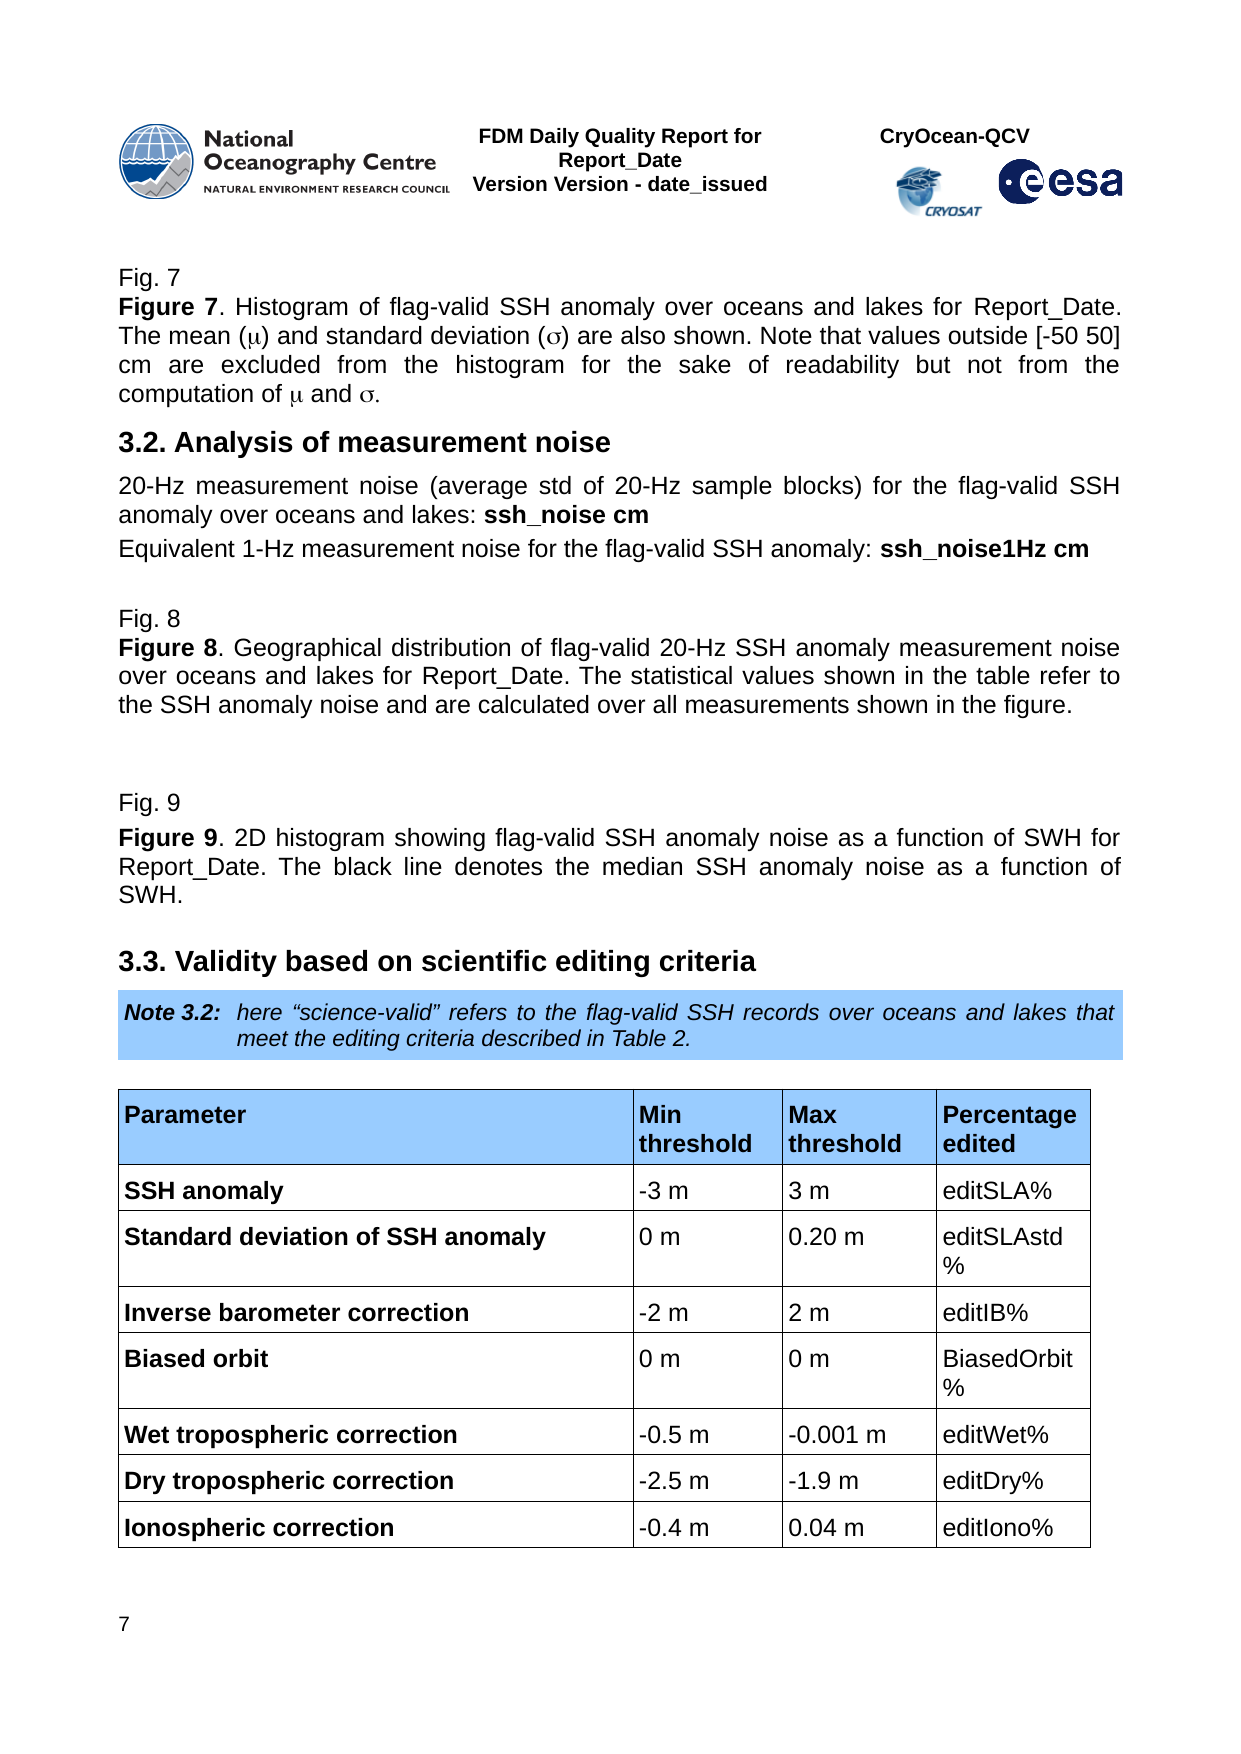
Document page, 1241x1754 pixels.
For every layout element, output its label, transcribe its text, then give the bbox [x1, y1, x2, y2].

table_cell -0.001 m [783, 1409, 936, 1454]
text Fig. 9 [118, 788, 1122, 817]
table_cell editIono% [937, 1502, 1090, 1547]
table_cell -0.5 m [634, 1409, 782, 1454]
table_header Percentage edited [937, 1090, 1090, 1164]
table_cell Standard deviation of SSH anomaly [119, 1211, 633, 1286]
table_cell editWet% [937, 1409, 1090, 1454]
table_cell Dry tropospheric correction [119, 1455, 633, 1501]
table_cell BiasedOrbit% [937, 1333, 1090, 1407]
table_cell -2.5 m [634, 1455, 782, 1501]
text Fig. 8 [118, 604, 1122, 633]
table_cell 0 m [634, 1211, 782, 1286]
table_cell -2 m [634, 1287, 782, 1332]
text Fig. 7 [118, 263, 1122, 292]
table_cell Ionospheric correction [119, 1502, 633, 1547]
text 3.2. Analysis of measurement noise [118, 425, 1122, 459]
table_cell -0.4 m [634, 1502, 782, 1547]
table_header here “science-valid” refers to the flag-valid SSH records over oceans and lakes that meet the editing criteria described in Table 2. [231, 990, 1123, 1060]
table_cell editSLA% [937, 1165, 1090, 1210]
text 20-Hz measurement noise (average std of 20-Hz sample blocks) for the flag-valid SSH anomaly over oceans and lakes: ssh_noise cm [118, 471, 1122, 528]
table_cell Inverse barometer correction [119, 1287, 633, 1332]
table_cell SSH anomaly [119, 1165, 633, 1210]
table_cell Biased orbit [119, 1333, 633, 1407]
table_cell 0 m [634, 1333, 782, 1407]
table_cell -1.9 m [783, 1455, 936, 1501]
text Figure 8. Geographical distribution of flag-valid 20-Hz SSH anomaly measurement noise over oceans and lakes for Report_Date. The statistical values shown in the table refer to the SSH anomaly noise and are calculated over all measurements shown in the figure. [118, 633, 1122, 719]
text Figure 9. 2D histogram showing flag-valid SSH anomaly noise as a function of SWH for Report_Date. The black line denotes the median SSH anomaly noise as a function of SWH. [118, 823, 1122, 909]
table_cell 0.04 m [783, 1502, 936, 1547]
table_cell -3 m [634, 1165, 782, 1210]
table_cell editSLAstd% [937, 1211, 1090, 1286]
table_cell 0 m [783, 1333, 936, 1407]
text 3.3. Validity based on scientific editing criteria [118, 944, 1122, 977]
table_cell 3 m [783, 1165, 936, 1210]
table_header Min threshold [634, 1090, 782, 1164]
table_cell editDry% [937, 1455, 1090, 1501]
table_header Note 3.2: [118, 990, 231, 1060]
table_cell editIB% [937, 1287, 1090, 1332]
table_cell Wet tropospheric correction [119, 1409, 633, 1454]
table_header Parameter [119, 1090, 633, 1164]
text Figure 7. Histogram of flag-valid SSH anomaly over oceans and lakes for Report_Date. The mean (μ) and standard deviation (σ) are also shown. Note that values outside [-50 50] cm are excluded from the histogram for the sake of readability but not from the computation of μ and σ. [118, 292, 1122, 407]
table_cell 0.20 m [783, 1211, 936, 1286]
table_header Max threshold [783, 1090, 936, 1164]
table_cell 2 m [783, 1287, 936, 1332]
text Equivalent 1-Hz measurement noise for the flag-valid SSH anomaly: ssh_noise1Hz cm [118, 534, 1122, 563]
picture [876, 159, 1123, 224]
